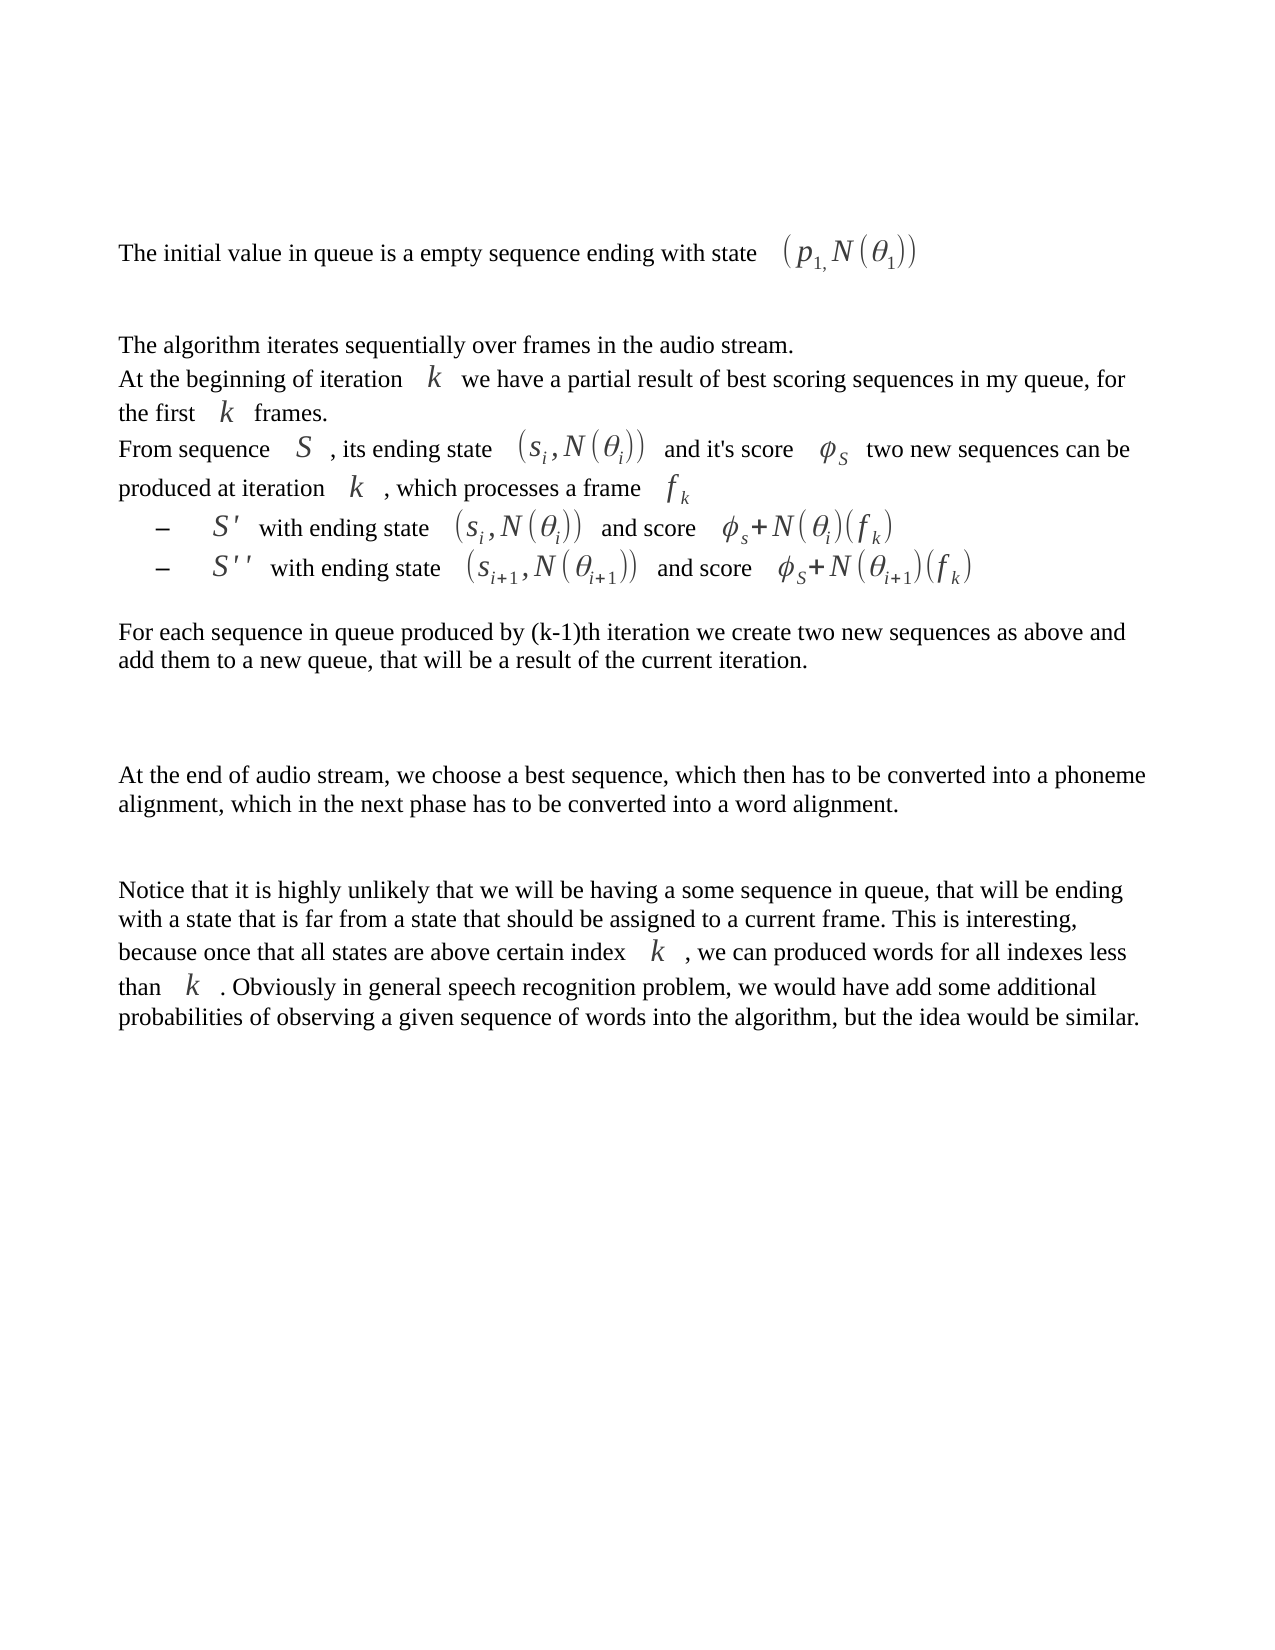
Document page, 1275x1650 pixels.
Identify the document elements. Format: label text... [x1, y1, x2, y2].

text From sequence , its ending state and it's score two new sequences can be produced at iteration , which processes a frame [118, 429, 1157, 508]
text For each sequence in queue produced by (k-1)th iteration we create two new sequences as above and add them to a new queue, that will be a result of the current iteration. [118, 617, 1157, 674]
text At the end of audio stream, we choose a best sequence, which then has to be converted into a phoneme alignment, which in the next phase has to be converted into a word alignment. [118, 761, 1157, 818]
text The algorithm iterates sequentially over frames in the audio stream. [118, 331, 1157, 359]
list with ending state and score [156, 548, 1157, 588]
text The initial value in queue is a empty sequence ending with state [118, 233, 1157, 273]
text At the beginning of iteration we have a partial result of best scoring sequences in my queue, for the first frames. [118, 359, 1157, 429]
text Notice that it is highly unlikely that we will be having a some sequence in queue, that will be ending with a state that is far from a state that should be assigned to a current frame. This is interesting, because once that all states are above certain index , we can produced words for all indexes less than . Obviously in general speech recognition problem, we would have add some additional probabilities of observing a given sequence of words into the algorithm, but the idea would be similar. [118, 876, 1157, 1031]
list with ending state and score [156, 508, 1157, 548]
